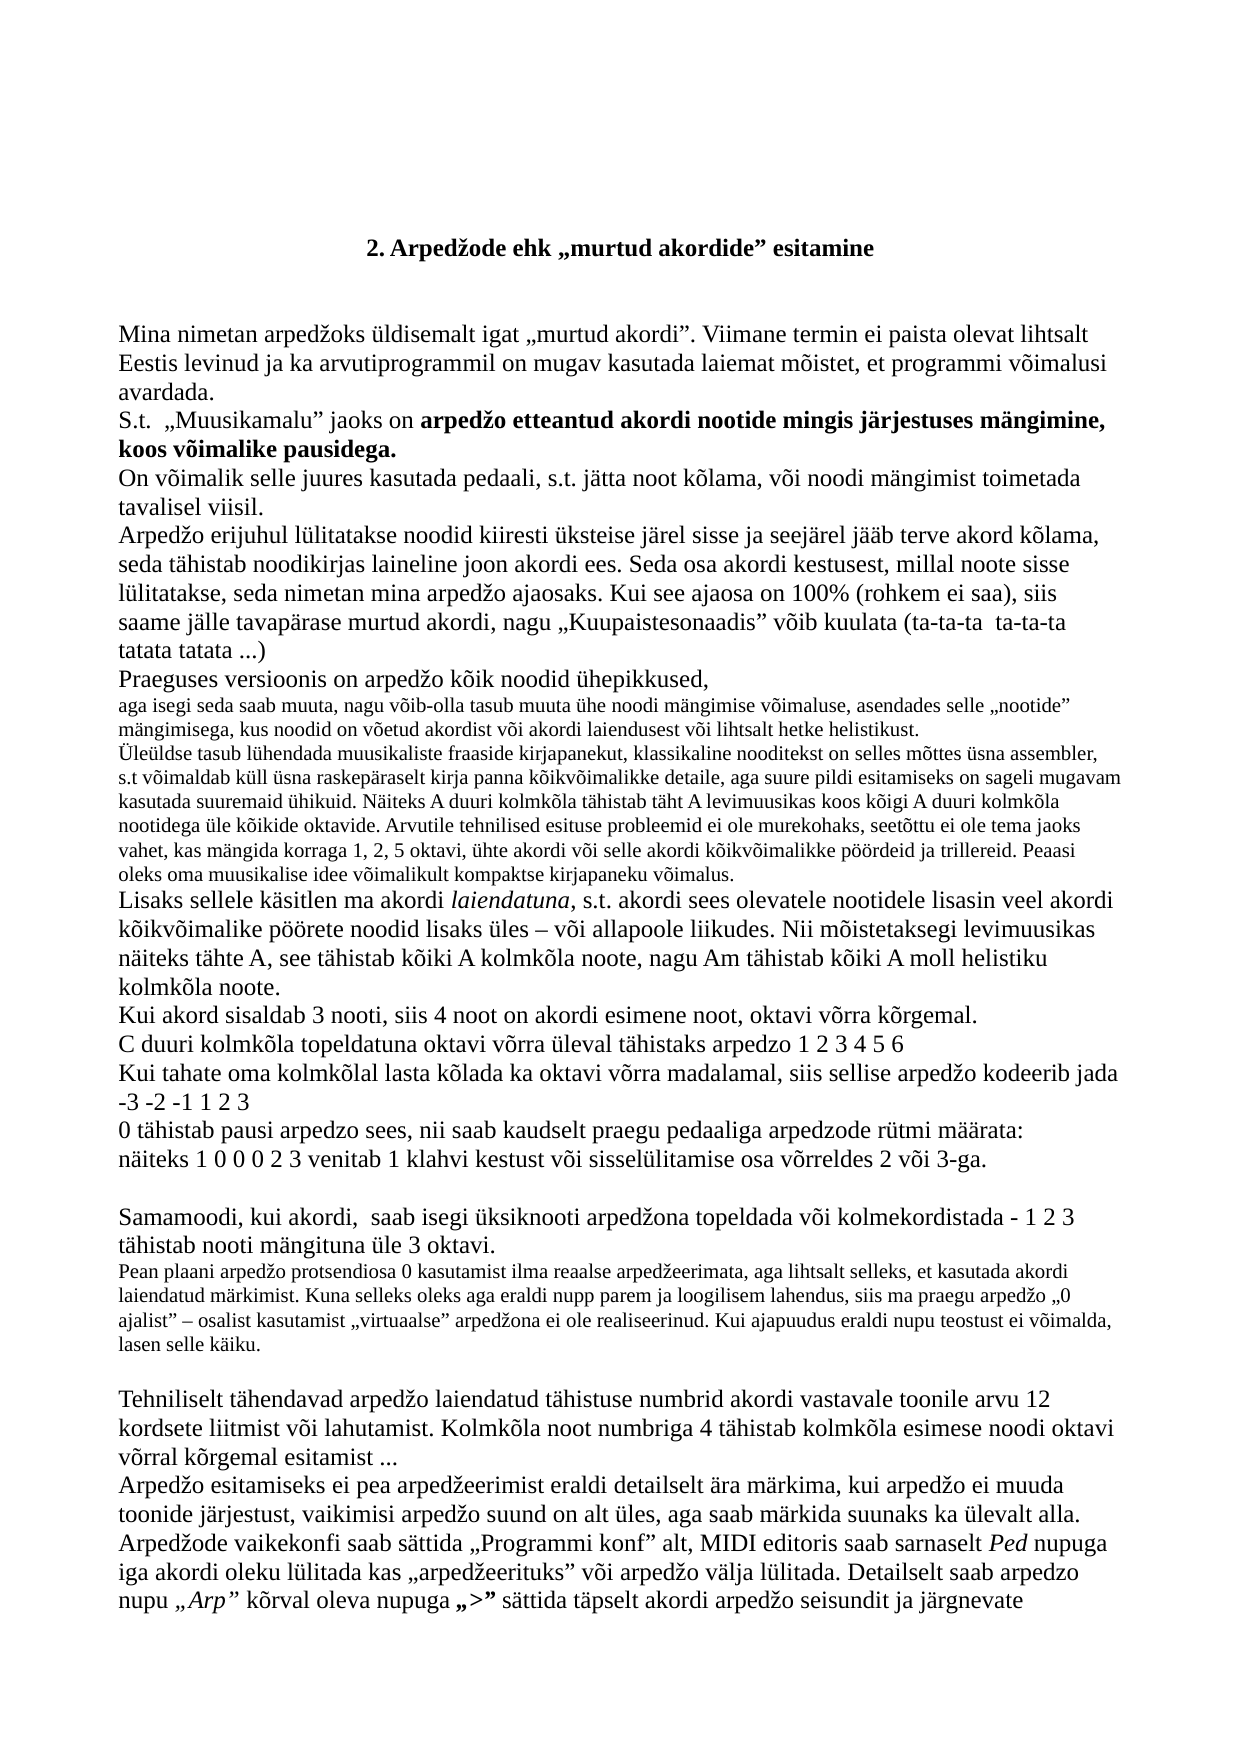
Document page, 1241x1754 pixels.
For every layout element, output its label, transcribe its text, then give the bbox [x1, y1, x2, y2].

text Mina nimetan arpedžoks üldisemalt igat „murtud akordi”. Viimane termin ei paista olevat lihtsalt Eestis levinud ja ka arvutiprogrammil on mugav kasutada laiemat mõistet, et programmi võimalusi avardada. [118, 319, 1122, 406]
text aga isegi seda saab muuta, nagu võib-olla tasub muuta ühe noodi mängimise võimaluse, asendades selle „nootide” mängimisega, kus noodid on võetud akordist või akordi laiendusest või lihtsalt hetke helistikust. Üleüldse tasub lühendada muusikaliste fraaside kirjapanekut, klassikaline nooditekst on selles mõttes üsna assembler, s.t võimaldab küll üsna raskepäraselt kirja panna kõikvõimalikke detaile, aga suure pildi esitamiseks on sageli mugavam kasutada suuremaid ühikuid. Näiteks A duuri kolmkõla tähistab täht A levimuusikas koos kõigi A duuri kolmkõla nootidega üle kõikide oktavide. Arvutile tehnilised esituse probleemid ei ole murekohaks, seetõttu ei ole tema jaoks vahet, kas mängida korraga 1, 2, 5 oktavi, ühte akordi või selle akordi kõikvõimalikke pöördeid ja trillereid. Peaasi oleks oma muusikalise idee võimalikult kompaktse kirjapaneku võimalus. [118, 693, 1122, 886]
text 2. Arpedžode ehk „murtud akordide” esitamine [118, 233, 1122, 262]
text Tehniliselt tähendavad arpedžo laiendatud tähistuse numbrid akordi vastavale toonile arvu 12 kordsete liitmist või lahutamist. Kolmkõla noot numbriga 4 tähistab kolmkõla esimese noodi oktavi võrral kõrgemal esitamist ... Arpedžo esitamiseks ei pea arpedžeerimist eraldi detailselt ära märkima, kui arpedžo ei muuda toonide järjestust, vaikimisi arpedžo suund on alt üles, aga saab märkida suunaks ka ülevalt alla. Arpedžode vaikekonfi saab sättida „Programmi konf” alt, MIDI editoris saab sarnaselt Ped nupuga iga akordi oleku lülitada kas „arpedžeerituks” või arpedžo välja lülitada. Detailselt saab arpedzo nupu „Arp” kõrval oleva nupuga „>” sättida täpselt akordi arpedžo seisundit ja järgnevate [118, 1384, 1122, 1614]
text On võimalik selle juures kasutada pedaali, s.t. jätta noot kõlama, või noodi mängimist toimetada tavalisel viisil. [118, 463, 1122, 521]
text Lisaks sellele käsitlen ma akordi laiendatuna, s.t. akordi sees olevatele nootidele lisasin veel akordi kõikvõimalike pöörete noodid lisaks üles – või allapoole liikudes. Nii mõistetaksegi levimuusikas näiteks tähte A, see tähistab kõiki A kolmkõla noote, nagu Am tähistab kõiki A moll helistiku kolmkõla noote. [118, 886, 1122, 1001]
text näiteks 1 0 0 0 2 3 venitab 1 klahvi kestust või sisselülitamise osa võrreldes 2 või 3-ga. [118, 1144, 1122, 1173]
text Kui akord sisaldab 3 nooti, siis 4 noot on akordi esimene noot, oktavi võrra kõrgemal. [118, 1001, 1122, 1029]
text Kui tahate oma kolmkõlal lasta kõlada ka oktavi võrra madalamal, siis sellise arpedžo kodeerib jada -3 -2 -1 1 2 3 [118, 1058, 1122, 1116]
text 0 tähistab pausi arpedzo sees, nii saab kaudselt praegu pedaaliga arpedzode rütmi määrata: [118, 1116, 1122, 1144]
text Samamoodi, kui akordi, saab isegi üksiknooti arpedžona topeldada või kolmekordistada - 1 2 3 tähistab nooti mängituna üle 3 oktavi. Pean plaani arpedžo protsendiosa 0 kasutamist ilma reaalse arpedžeerimata, aga lihtsalt selleks, et kasutada akordi laiendatud märkimist. Kuna selleks oleks aga eraldi nupp parem ja loogilisem lahendus, siis ma praegu arpedžo „0 ajalist” – osalist kasutamist „virtuaalse” arpedžona ei ole realiseerinud. Kui ajapuudus eraldi nupu teostust ei võimalda, lasen selle käiku. [118, 1202, 1122, 1356]
text C duuri kolmkõla topeldatuna oktavi võrra üleval tähistaks arpedzo 1 2 3 4 5 6 [118, 1029, 1122, 1058]
text Arpedžo erijuhul lülitatakse noodid kiiresti üksteise järel sisse ja seejärel jääb terve akord kõlama, seda tähistab noodikirjas laineline joon akordi ees. Seda osa akordi kestusest, millal noote sisse lülitatakse, seda nimetan mina arpedžo ajaosaks. Kui see ajaosa on 100% (rohkem ei saa), siis saame jälle tavapärase murtud akordi, nagu „Kuupaistesonaadis” võib kuulata (ta-ta-ta ta-ta-ta tatata tatata ...) Praeguses versioonis on arpedžo kõik noodid ühepikkused, [118, 521, 1122, 693]
text S.t. „Muusikamalu” jaoks on arpedžo etteantud akordi nootide mingis järjestuses mängimine, koos võimalike pausidega. [118, 406, 1122, 463]
